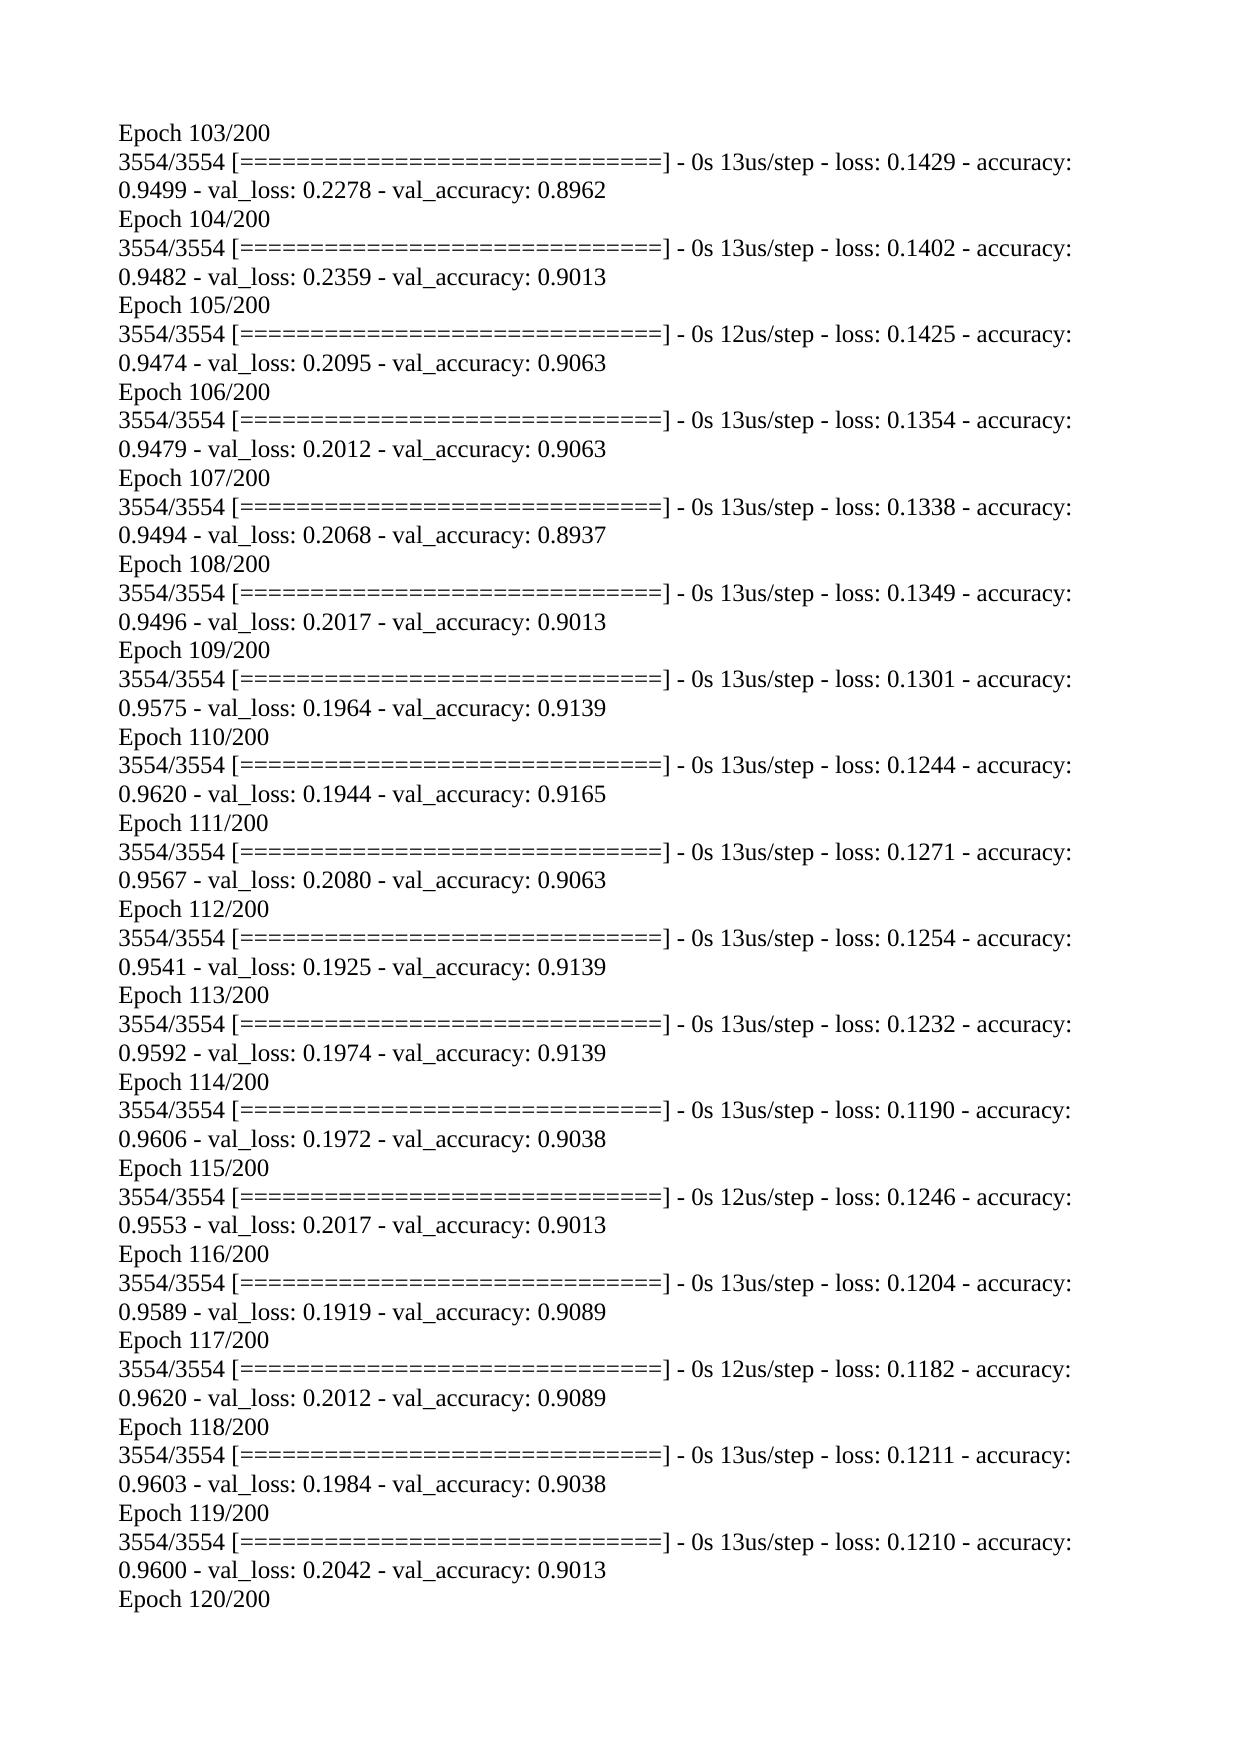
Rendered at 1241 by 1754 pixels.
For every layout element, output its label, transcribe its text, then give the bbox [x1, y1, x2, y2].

text Epoch 107/200 [118, 463, 1122, 492]
text Epoch 103/200 [118, 118, 1122, 147]
text Epoch 106/200 [118, 377, 1122, 406]
text Epoch 118/200 [118, 1412, 1122, 1441]
text 3554/3554 [==============================] - 0s 13us/step - loss: 0.1211 - accuracy: 0.9603 - val_loss: 0.1984 - val_accuracy: 0.9038 [118, 1441, 1122, 1498]
text 3554/3554 [==============================] - 0s 13us/step - loss: 0.1338 - accuracy: 0.9494 - val_loss: 0.2068 - val_accuracy: 0.8937 [118, 492, 1122, 549]
text 3554/3554 [==============================] - 0s 13us/step - loss: 0.1244 - accuracy: 0.9620 - val_loss: 0.1944 - val_accuracy: 0.9165 [118, 751, 1122, 808]
text 3554/3554 [==============================] - 0s 13us/step - loss: 0.1190 - accuracy: 0.9606 - val_loss: 0.1972 - val_accuracy: 0.9038 [118, 1096, 1122, 1153]
text Epoch 115/200 [118, 1153, 1122, 1182]
text Epoch 111/200 [118, 808, 1122, 837]
text Epoch 108/200 [118, 549, 1122, 578]
text Epoch 104/200 [118, 204, 1122, 233]
text 3554/3554 [==============================] - 0s 13us/step - loss: 0.1232 - accuracy: 0.9592 - val_loss: 0.1974 - val_accuracy: 0.9139 [118, 1009, 1122, 1067]
text 3554/3554 [==============================] - 0s 13us/step - loss: 0.1402 - accuracy: 0.9482 - val_loss: 0.2359 - val_accuracy: 0.9013 [118, 233, 1122, 291]
text Epoch 119/200 [118, 1498, 1122, 1527]
text Epoch 112/200 [118, 894, 1122, 923]
text Epoch 105/200 [118, 291, 1122, 319]
text 3554/3554 [==============================] - 0s 13us/step - loss: 0.1204 - accuracy: 0.9589 - val_loss: 0.1919 - val_accuracy: 0.9089 [118, 1268, 1122, 1326]
text Epoch 116/200 [118, 1239, 1122, 1268]
text 3554/3554 [==============================] - 0s 13us/step - loss: 0.1349 - accuracy: 0.9496 - val_loss: 0.2017 - val_accuracy: 0.9013 [118, 578, 1122, 636]
text 3554/3554 [==============================] - 0s 12us/step - loss: 0.1425 - accuracy: 0.9474 - val_loss: 0.2095 - val_accuracy: 0.9063 [118, 319, 1122, 377]
text 3554/3554 [==============================] - 0s 13us/step - loss: 0.1210 - accuracy: 0.9600 - val_loss: 0.2042 - val_accuracy: 0.9013 [118, 1527, 1122, 1584]
text 3554/3554 [==============================] - 0s 13us/step - loss: 0.1301 - accuracy: 0.9575 - val_loss: 0.1964 - val_accuracy: 0.9139 [118, 664, 1122, 722]
text Epoch 120/200 [118, 1584, 1122, 1613]
text 3554/3554 [==============================] - 0s 12us/step - loss: 0.1182 - accuracy: 0.9620 - val_loss: 0.2012 - val_accuracy: 0.9089 [118, 1354, 1122, 1412]
text 3554/3554 [==============================] - 0s 13us/step - loss: 0.1354 - accuracy: 0.9479 - val_loss: 0.2012 - val_accuracy: 0.9063 [118, 406, 1122, 463]
text Epoch 117/200 [118, 1326, 1122, 1354]
text Epoch 109/200 [118, 636, 1122, 664]
text 3554/3554 [==============================] - 0s 13us/step - loss: 0.1271 - accuracy: 0.9567 - val_loss: 0.2080 - val_accuracy: 0.9063 [118, 837, 1122, 894]
text Epoch 113/200 [118, 981, 1122, 1009]
text Epoch 114/200 [118, 1067, 1122, 1096]
text 3554/3554 [==============================] - 0s 13us/step - loss: 0.1429 - accuracy: 0.9499 - val_loss: 0.2278 - val_accuracy: 0.8962 [118, 147, 1122, 204]
text 3554/3554 [==============================] - 0s 12us/step - loss: 0.1246 - accuracy: 0.9553 - val_loss: 0.2017 - val_accuracy: 0.9013 [118, 1182, 1122, 1239]
text 3554/3554 [==============================] - 0s 13us/step - loss: 0.1254 - accuracy: 0.9541 - val_loss: 0.1925 - val_accuracy: 0.9139 [118, 923, 1122, 981]
text Epoch 110/200 [118, 722, 1122, 751]
